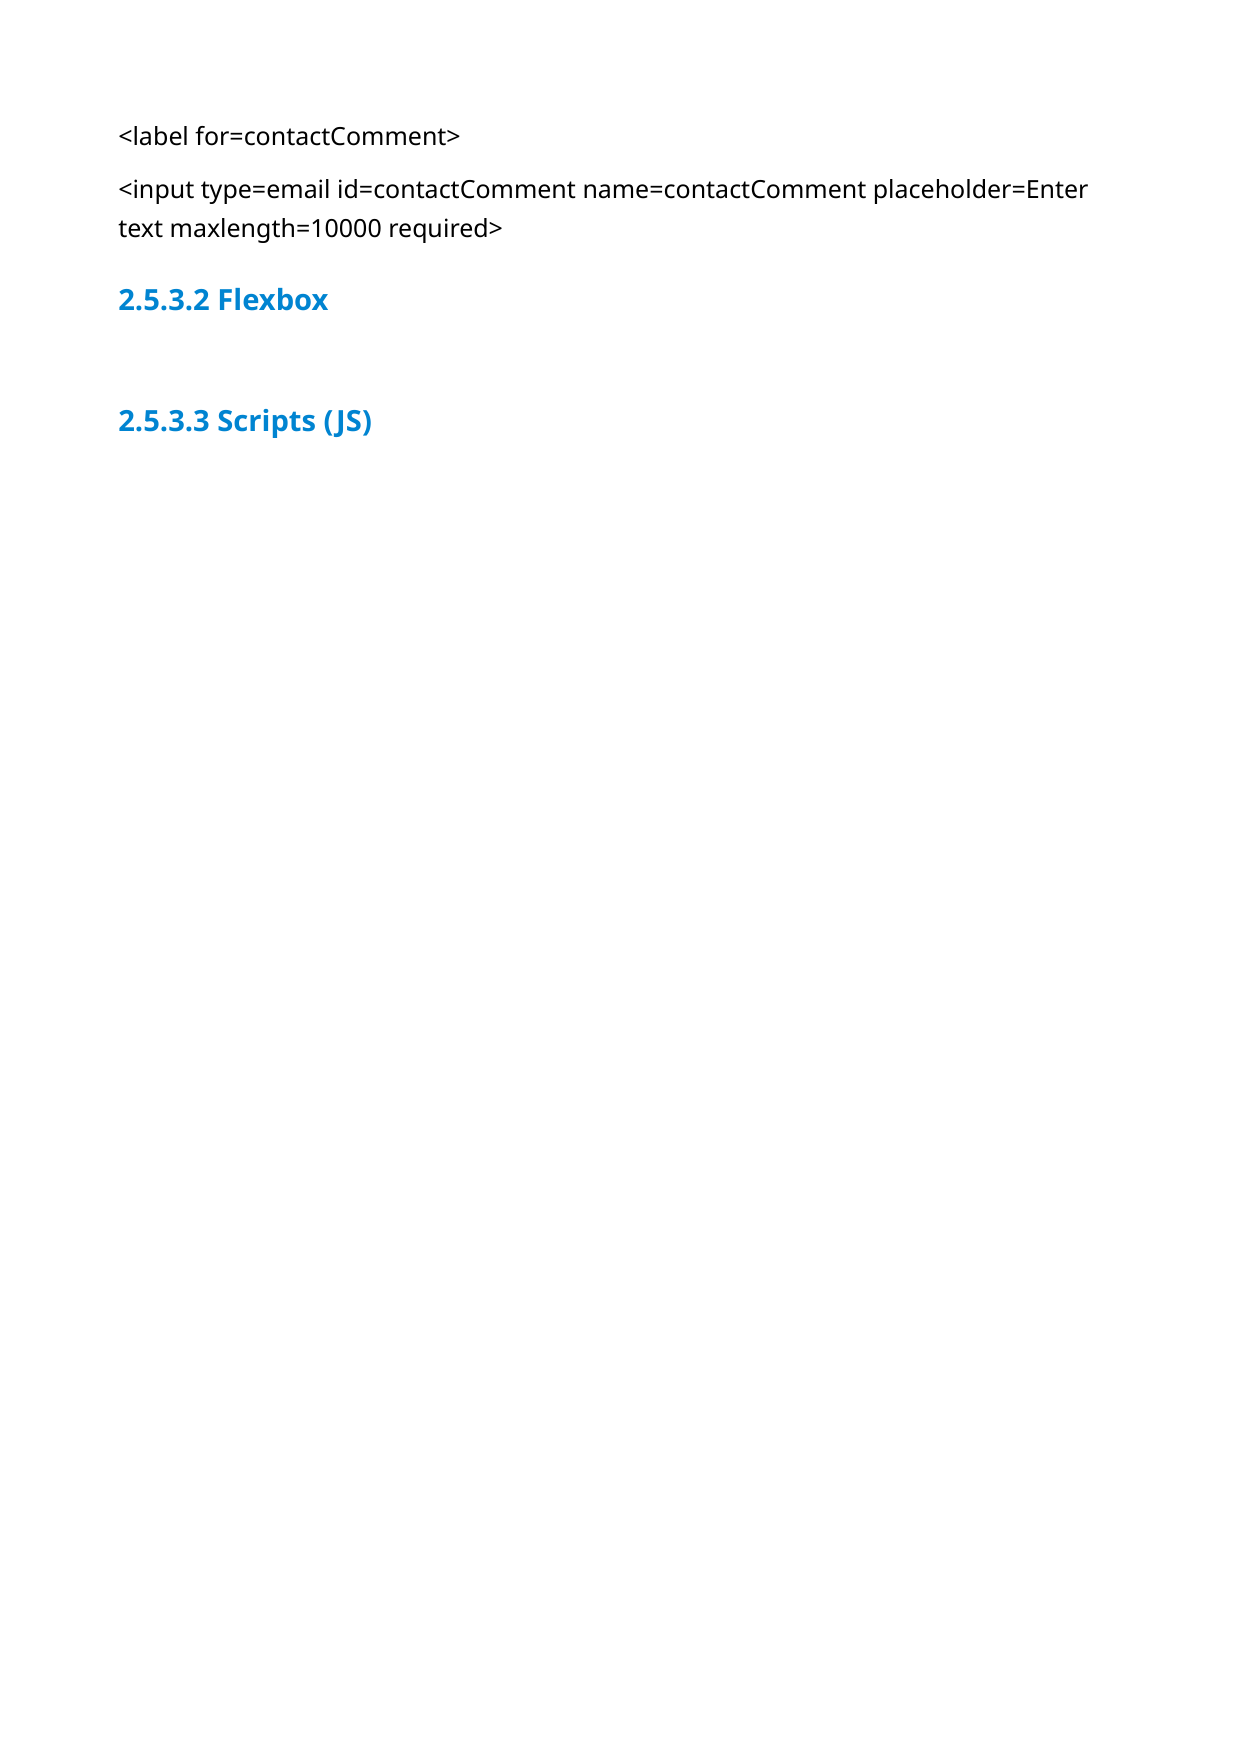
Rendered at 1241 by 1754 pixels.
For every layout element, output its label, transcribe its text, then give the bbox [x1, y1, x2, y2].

subtitle 2.5.3.2 Flexbox [118, 279, 1122, 319]
text <input type=email id=contactComment name=contactComment placeholder=Enter text maxlength=10000 required> [118, 172, 1122, 245]
subtitle 2.5.3.3 Scripts (JS) [118, 400, 1122, 439]
text <label for=contactComment> [118, 118, 1122, 152]
